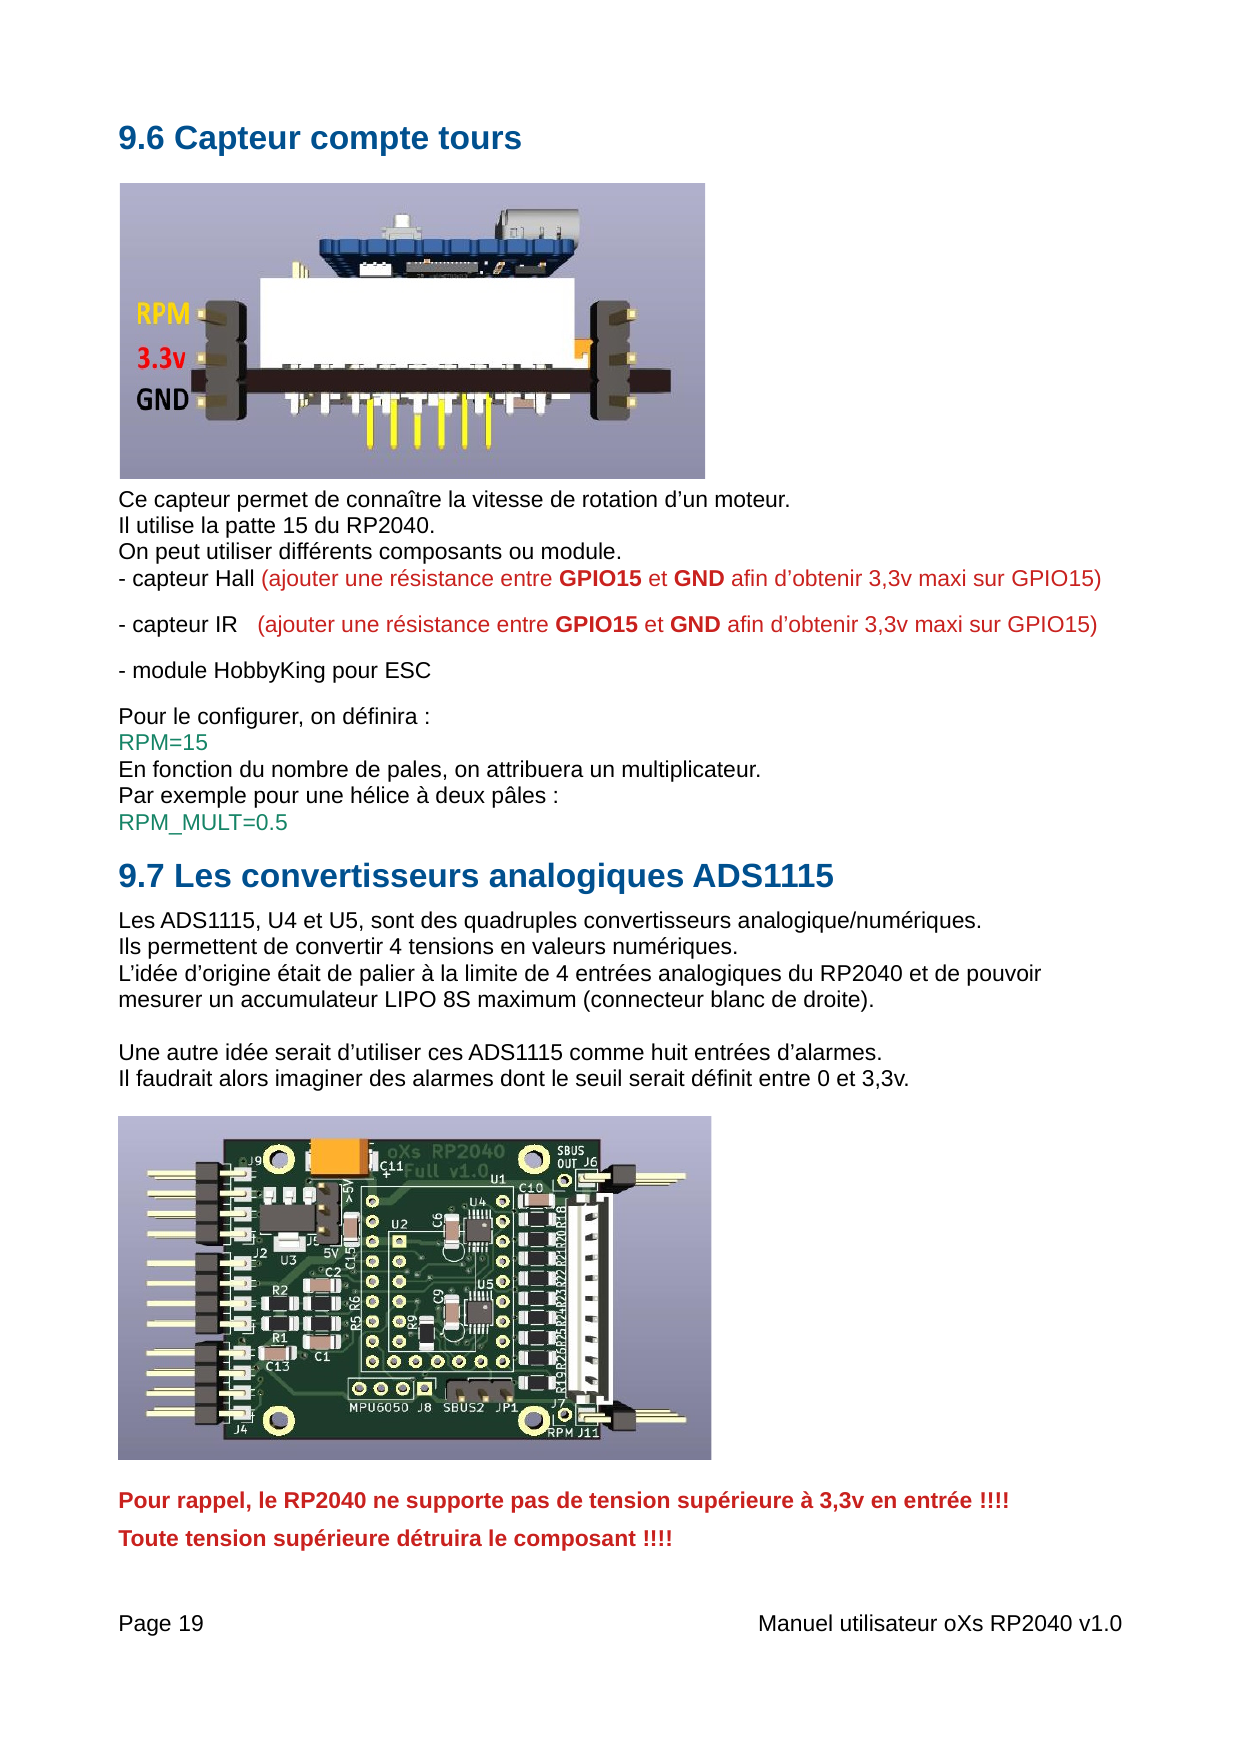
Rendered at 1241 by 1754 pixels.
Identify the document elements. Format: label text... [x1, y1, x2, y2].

text L’idée d’origine était de palier à la limite de 4 entrées analogiques du RP2040 et de pouvoir [118, 959, 1164, 986]
text - module HobbyKing pour ESC [118, 657, 1164, 683]
text Ce capteur permet de connaître la vitesse de rotation d’un moteur. [118, 486, 1164, 512]
text Pour rappel, le RP2040 ne supporte pas de tension supérieure à 3,3v en entrée !!!! [118, 1487, 1164, 1513]
text Par exemple pour une hélice à deux pâles : [118, 782, 1164, 808]
text mesurer un accumulateur LIPO 8S maximum (connecteur blanc de droite). [118, 986, 1164, 1012]
text - capteur Hall (ajouter une résistance entre GPIO15 et GND afin d’obtenir 3,3v maxi sur GPIO15) [118, 564, 1164, 591]
text Les ADS1115, U4 et U5, sont des quadruples convertisseurs analogique/numériques. [118, 907, 1164, 933]
text Pour le configurer, on définira : [118, 703, 1164, 729]
text - capteur IR (ajouter une résistance entre GPIO15 et GND afin d’obtenir 3,3v maxi sur GPIO15) [118, 611, 1164, 637]
picture [119, 183, 706, 479]
text On peut utiliser différents composants ou module. [118, 538, 1164, 564]
text Toute tension supérieure détruira le composant !!!! [118, 1525, 1164, 1552]
text Il faudrait alors imaginer des alarmes dont le seuil serait définit entre 0 et 3,3v. [118, 1065, 1164, 1091]
text Il utilise la patte 15 du RP2040. [118, 512, 1164, 538]
subtitle 9.7 Les convertisseurs analogiques ADS1115 [118, 856, 1164, 894]
text RPM=15 [118, 729, 1164, 756]
text RPM_MULT=0.5 [118, 808, 1164, 835]
text Ils permettent de convertir 4 tensions en valeurs numériques. [118, 933, 1164, 959]
subtitle 9.6 Capteur compte tours [118, 118, 1164, 157]
text Une autre idée serait d’utiliser ces ADS1115 comme huit entrées d’alarmes. [118, 1038, 1164, 1065]
picture [118, 1116, 712, 1460]
text En fonction du nombre de pales, on attribuera un multiplicateur. [118, 756, 1164, 782]
